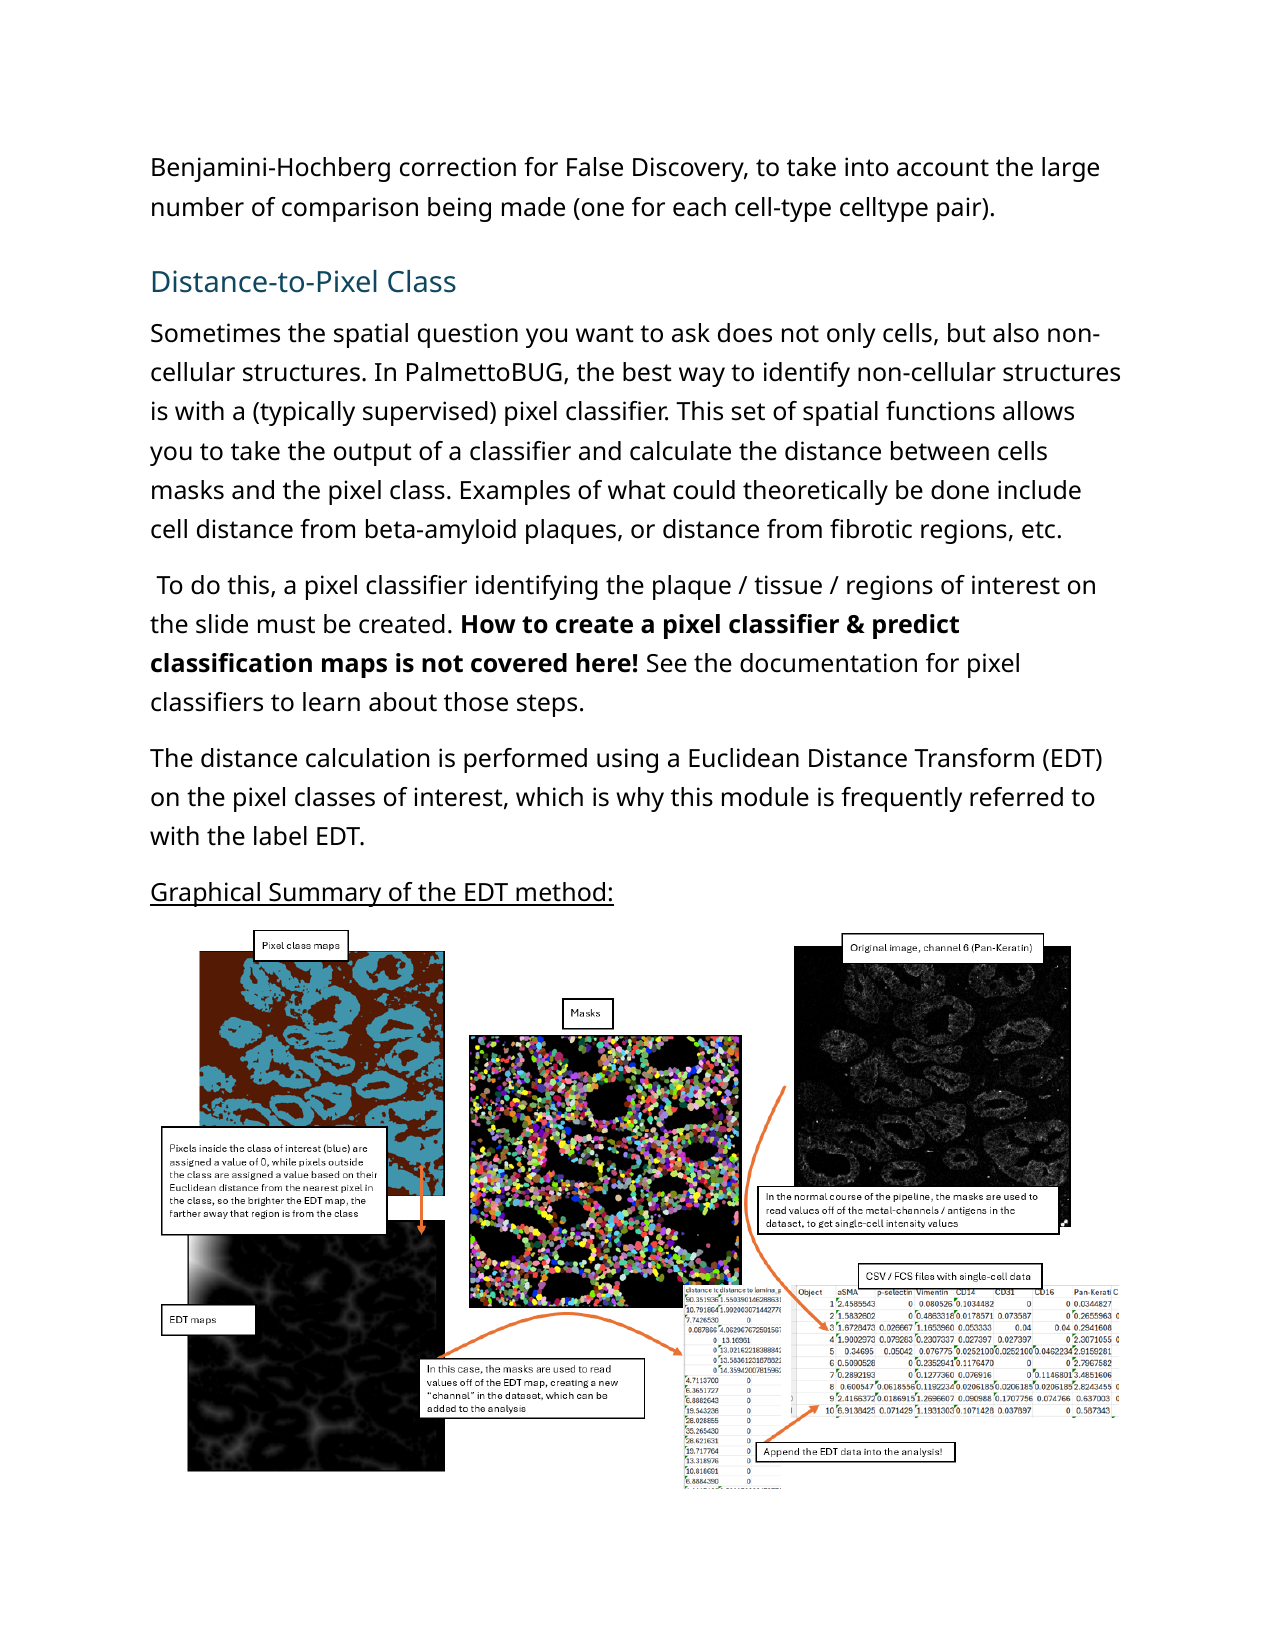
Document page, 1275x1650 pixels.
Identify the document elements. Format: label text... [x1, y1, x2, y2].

text To do this, a pixel classifier identifying the plaque / tissue / regions of interest on the slide must be created. How to create a pixel classifier & predict classification maps is not covered here! See the documentation for pixel classifiers to learn about those steps. [150, 567, 1125, 719]
subtitle Distance-to-Pixel Class [150, 262, 1125, 301]
text Sometimes the spatial question you want to ask does not only cells, but also non-cellular structures. In PalmettoBUG, the best way to identify non-cellular structures is with a (typically supervised) pixel classifier. This set of spatial functions allows you to take the output of a classifier and calculate the distance between cells masks and the pixel class. Examples of what could theoretically be done include cell distance from beta-amyloid plaques, or distance from fibrotic regions, etc. [150, 316, 1125, 546]
text Graphical Summary of the EDT method: [150, 875, 1125, 909]
text The distance calculation is performed using a Euclidean Distance Transform (EDT) on the pixel classes of interest, which is why this module is frequently referred to with the label EDT. [150, 741, 1125, 853]
text Benjamini-Hochberg correction for False Discovery, to take into account the large number of comparison being made (one for each cell-type celltype pair). [150, 150, 1125, 223]
